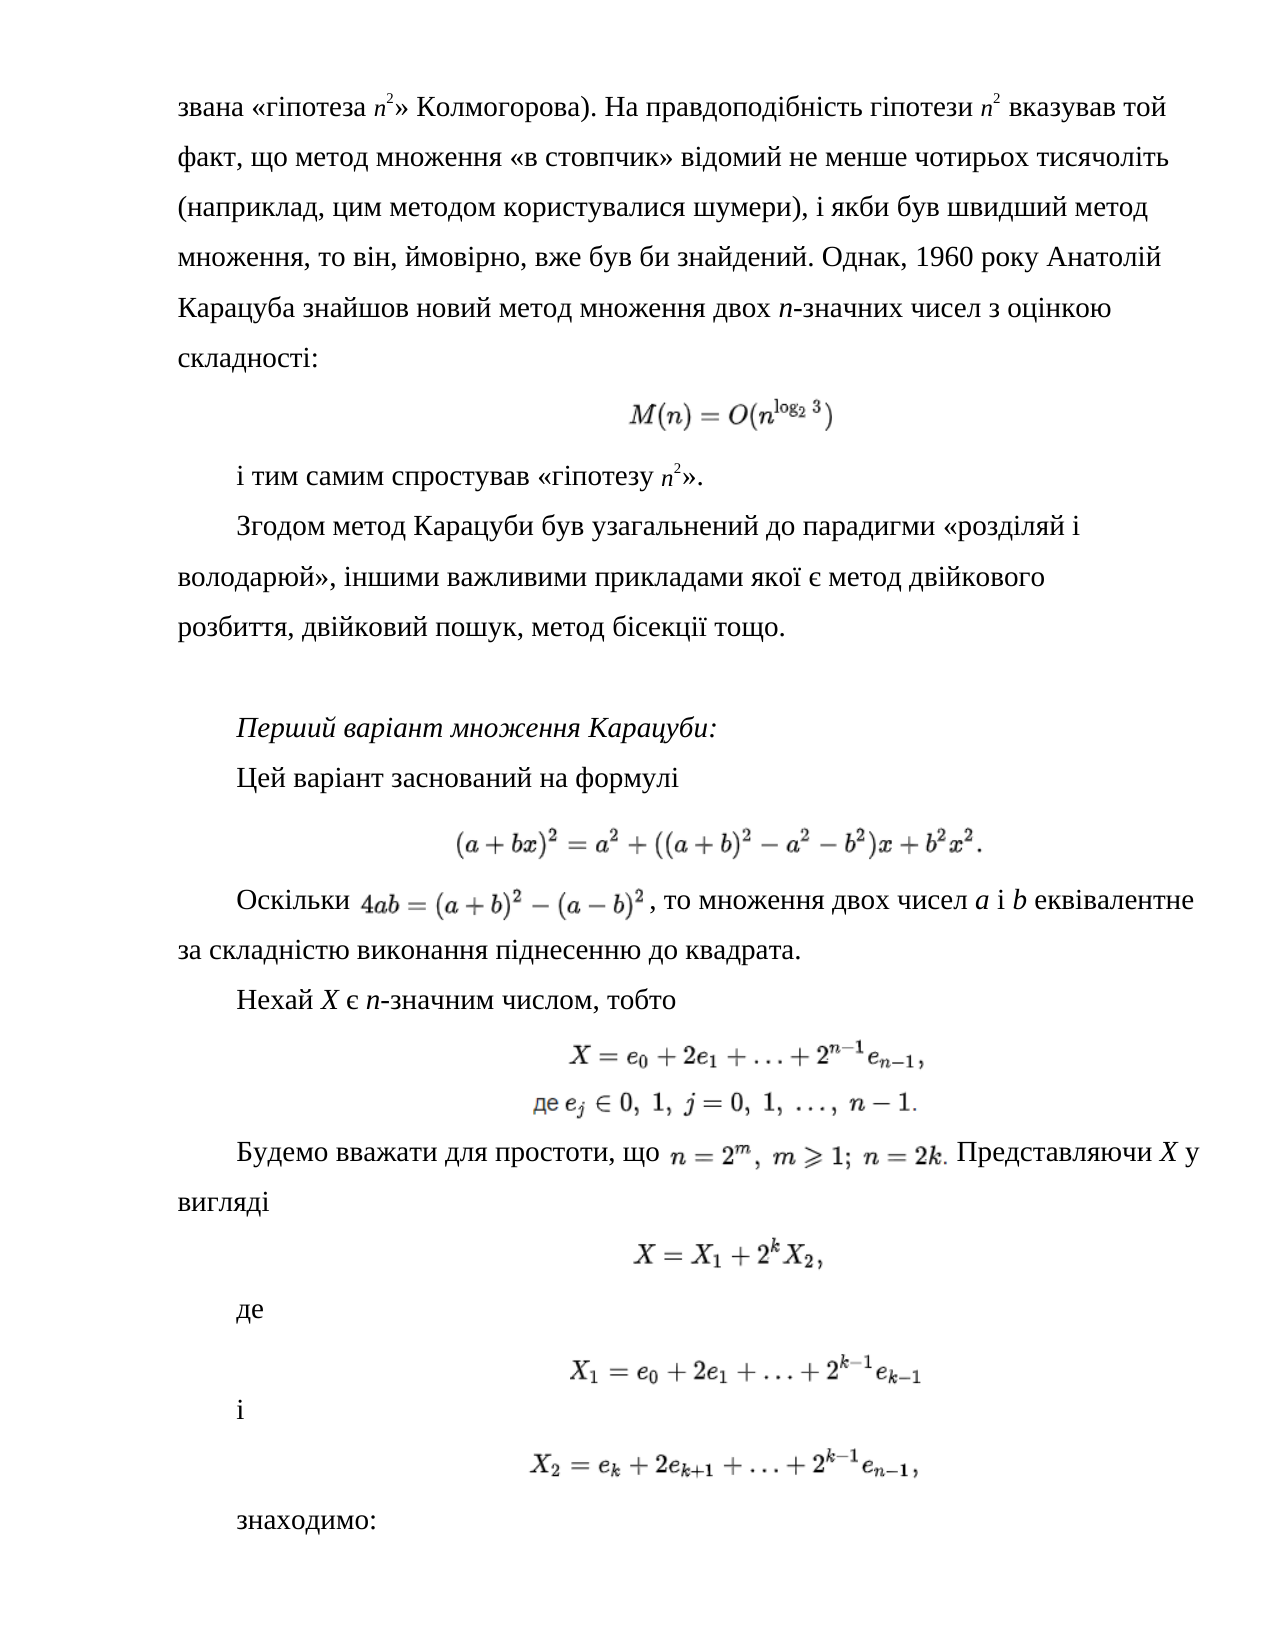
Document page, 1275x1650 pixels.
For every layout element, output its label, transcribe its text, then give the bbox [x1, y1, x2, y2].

picture [441, 810, 1021, 868]
text Згодом метод Карацуби був узагальнений до парадигми «розділяй і володарюй», іншими важливими прикладами якої є метод двійкового розбиття, двійковий пошук, метод бісекції тощо. [177, 508, 1226, 643]
picture [625, 390, 837, 445]
picture [522, 1032, 939, 1121]
picture [570, 1343, 933, 1397]
text У 1956 р. А. М. Колмогоров сформулював гіпотезу, що нижня оцінка для {\displaystyle M(n)}М(n) при будь-якому методі множення є також величина порядку {\displaystyle n^{2}} (так звана «гіпотеза {\displaystyle n^{2}}» Колмогорова). На правдоподібність гіпотези {\displaystyle n^{2}} вказував той факт, що метод множення «в стовпчик» відомий не менше чотирьох тисячоліть (наприклад, цим методом користувалися шумери), і якби був швидший метод множення, то він, ймовірно, вже був би знайдений. Однак, 1960 року Анатолій Карацуба знайшов новий метод множення двох n-значних чисел з оцінкою складності: [177, 89, 1226, 374]
text знаходимо: [177, 1502, 1226, 1536]
text Цей варіант заснований на формулі [177, 760, 1226, 794]
text де [177, 1291, 1226, 1325]
text Оскільки , то множення двох чисел a і b еквівалентне за складністю виконання піднесенню до квадрата. [177, 882, 1226, 966]
picture [668, 1126, 953, 1181]
text і тим самим спростував «гіпотезу ». [177, 458, 1226, 492]
picture [627, 1235, 835, 1278]
picture [524, 1442, 938, 1489]
text і [177, 1392, 1226, 1426]
text Перший варіант множення Карацуби: [177, 710, 1226, 743]
text Будемо вважати для простоти, що Представляючи X у вигляді [177, 1134, 1226, 1218]
picture [357, 881, 648, 929]
text Нехай X є n-значним числом, тобто [177, 982, 1226, 1016]
